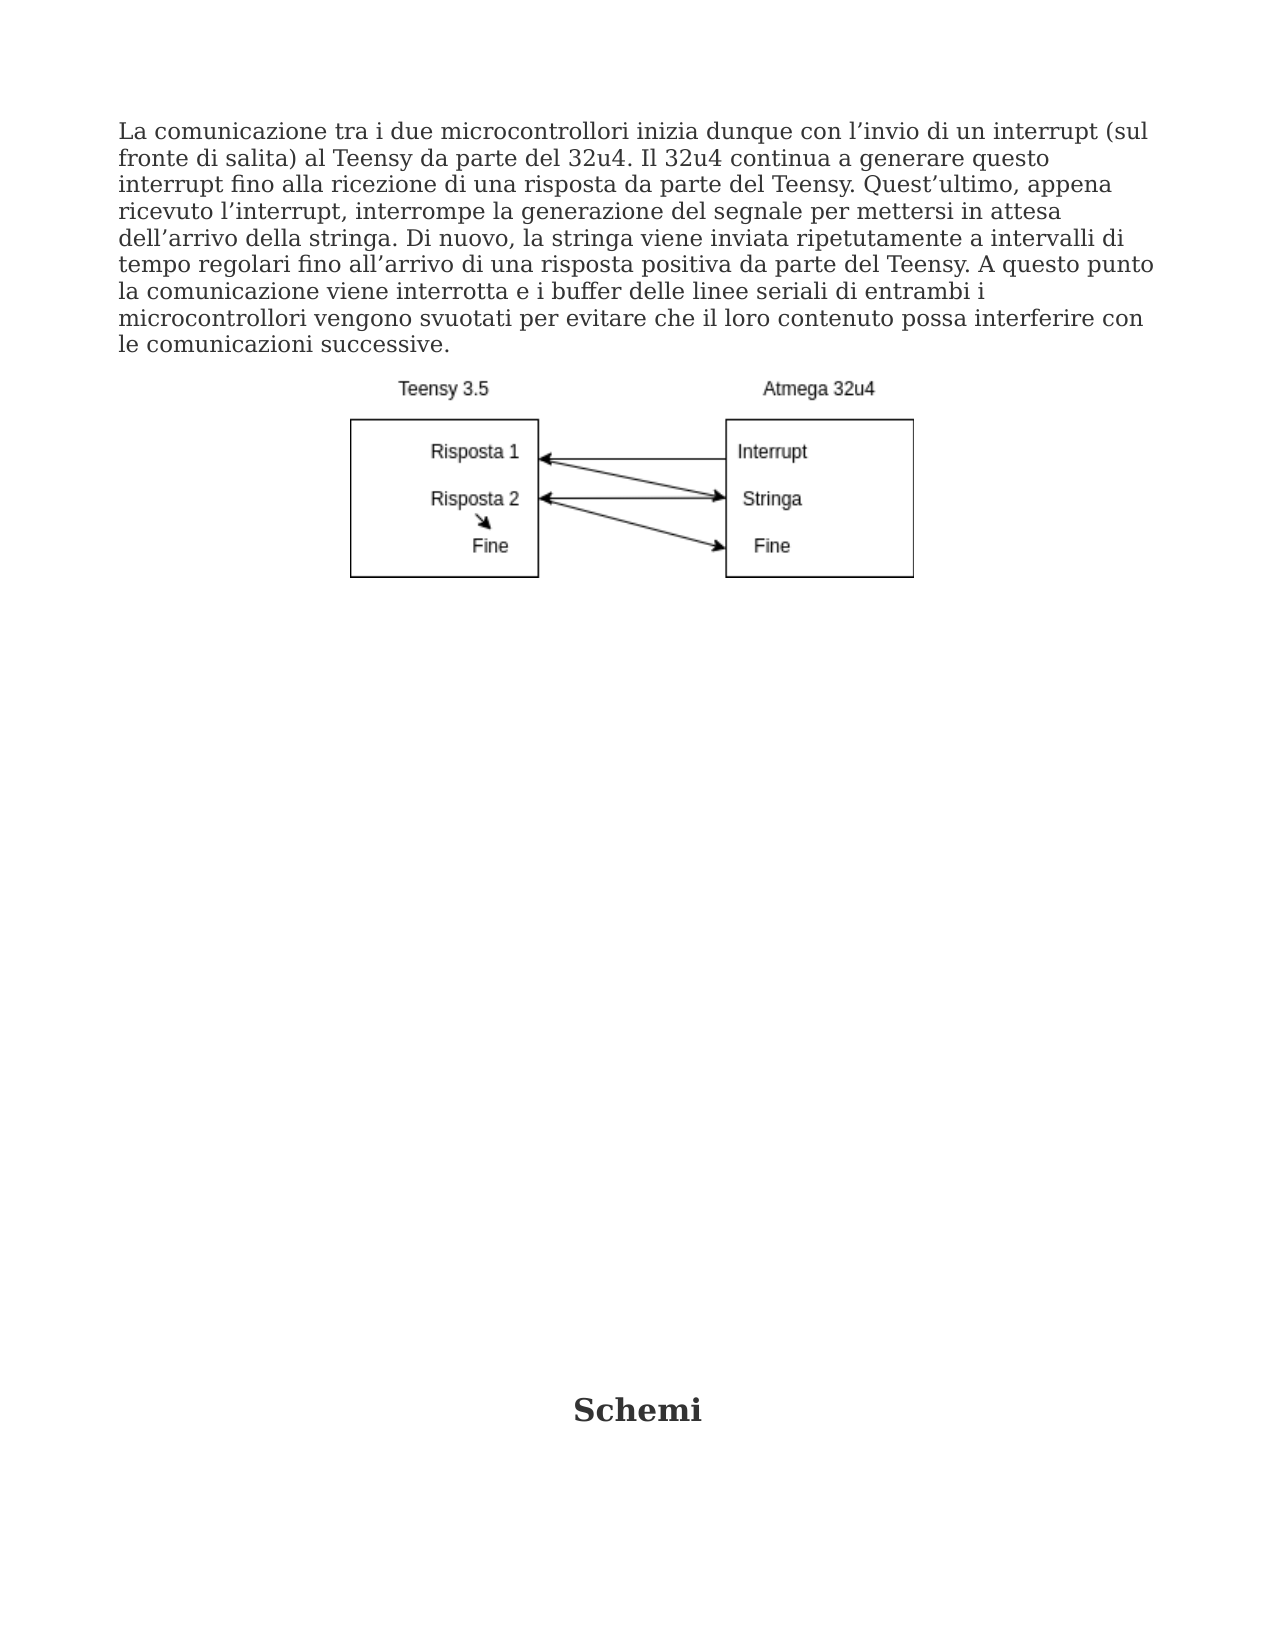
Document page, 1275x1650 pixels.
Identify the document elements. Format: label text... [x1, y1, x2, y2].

text La comunicazione tra i due microcontrollori inizia dunque con l’invio di un interrupt (sul fronte di salita) al Teensy da parte del 32u4. Il 32u4 continua a generare questo interrupt fino alla ricezione di una risposta da parte del Teensy. Quest’ultimo, appena ricevuto l’interrupt, interrompe la generazione del segnale per mettersi in attesa dell’arrivo della stringa. Di nuovo, la stringa viene inviata ripetutamente a intervalli di tempo regolari fino all’arrivo di una risposta positiva da parte del Teensy. A questo punto la comunicazione viene interrotta e i buffer delle linee seriali di entrambi i microcontrollori vengono svuotati per evitare che il loro contenuto possa interferire con le comunicazioni successive. [118, 118, 1157, 358]
picture [350, 373, 914, 578]
text Schemi [118, 1392, 1157, 1428]
